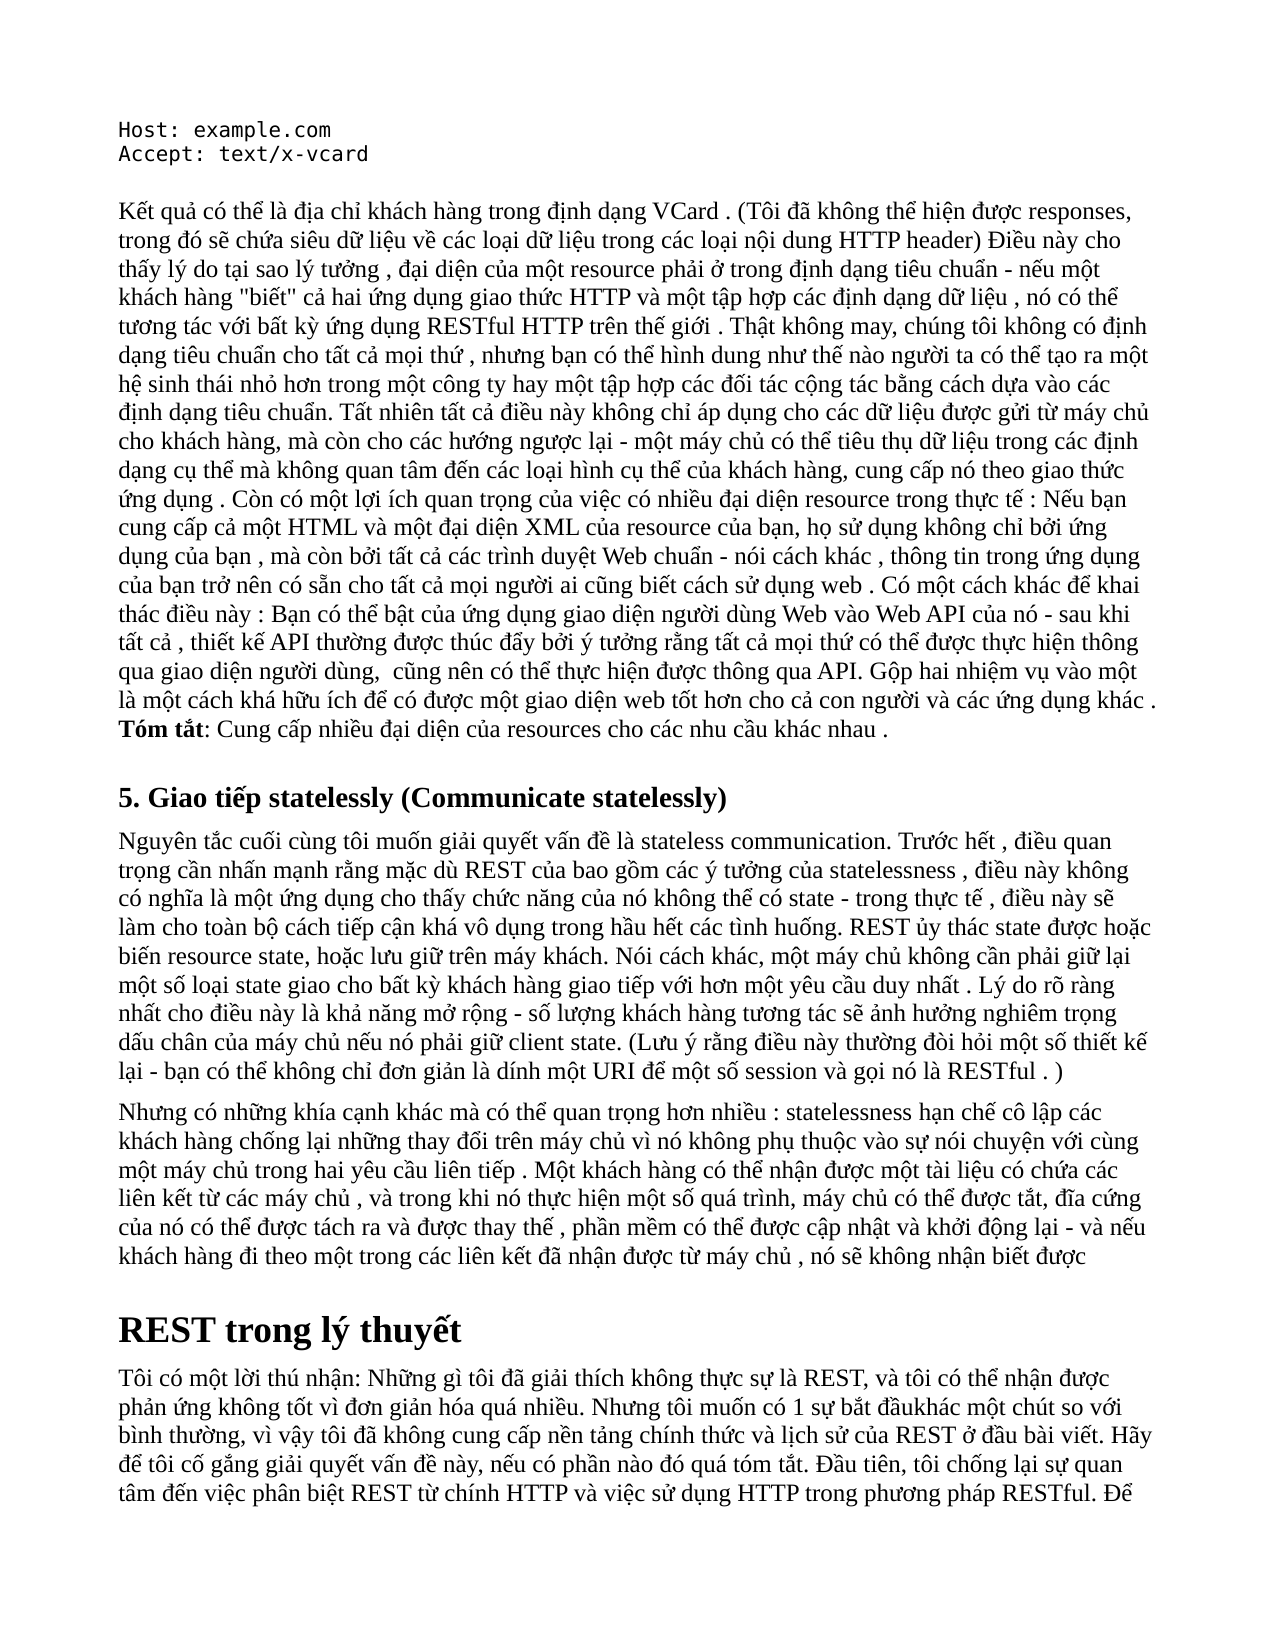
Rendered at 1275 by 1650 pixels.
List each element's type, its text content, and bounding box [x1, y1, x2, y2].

text Kết quả có thể là địa chỉ khách hàng trong định dạng VCard . (Tôi đã không thể hiện được responses, trong đó sẽ chứa siêu dữ liệu về các loại dữ liệu trong các loại nội dung HTTP header) Điều này cho thấy lý do tại sao lý tưởng , đại diện của một resource phải ở trong định dạng tiêu chuẩn - nếu một khách hàng "biết" cả hai ứng dụng giao thức HTTP và một tập hợp các định dạng dữ liệu , nó có thể tương tác với bất kỳ ứng dụng RESTful HTTP trên thế giới . Thật không may, chúng tôi không có định dạng tiêu chuẩn cho tất cả mọi thứ , nhưng bạn có thể hình dung như thế nào người ta có thể tạo ra một hệ sinh thái nhỏ hơn trong một công ty hay một tập hợp các đối tác cộng tác bằng cách dựa vào các định dạng tiêu chuẩn. Tất nhiên tất cả điều này không chỉ áp dụng cho các dữ liệu được gửi từ máy chủ cho khách hàng, mà còn cho các hướng ngược lại - một máy chủ có thể tiêu thụ dữ liệu trong các định dạng cụ thể mà không quan tâm đến các loại hình cụ thể của khách hàng, cung cấp nó theo giao thức ứng dụng . Còn có một lợi ích quan trọng của việc có nhiều đại diện resource trong thực tế : Nếu bạn cung cấp cả một HTML và một đại diện XML của resource của bạn, họ sử dụng không chỉ bởi ứng dụng của bạn , mà còn bởi tất cả các trình duyệt Web chuẩn - nói cách khác , thông tin trong ứng dụng của bạn trở nên có sẵn cho tất cả mọi người ai cũng biết cách sử dụng web . Có một cách khác để khai thác điều này : Bạn có thể bật của ứng dụng giao diện người dùng Web vào Web API của nó - sau khi tất cả , thiết kế API thường được thúc đẩy bởi ý tưởng rằng tất cả mọi thứ có thể được thực hiện thông qua giao diện người dùng, cũng nên có thể thực hiện được thông qua API. Gộp hai nhiệm vụ vào một là một cách khá hữu ích để có được một giao diện web tốt hơn cho cả con người và các ứng dụng khác . Tóm tắt: Cung cấp nhiều đại diện của resources cho các nhu cầu khác nhau . [118, 196, 1157, 742]
text Host: example.com [118, 118, 1157, 142]
text Accept: text/x-vcard [118, 142, 1157, 167]
subtitle 5. Giao tiếp statelessly (Communicate statelessly) [118, 780, 1157, 813]
text Tôi có một lời thú nhận: Những gì tôi đã giải thích không thực sự là REST, và tôi có thể nhận được phản ứng không tốt vì đơn giản hóa quá nhiều. Nhưng tôi muốn có 1 sự bắt đầukhác một chút so với bình thường, vì vậy tôi đã không cung cấp nền tảng chính thức và lịch sử của REST ở đầu bài viết. Hãy để tôi cố gắng giải quyết vấn đề này, nếu có phần nào đó quá tóm tắt. Đầu tiên, tôi chống lại sự quan tâm đến việc phân biệt REST từ chính HTTP và việc sử dụng HTTP trong phương pháp RESTful. Để [118, 1363, 1157, 1507]
text Nhưng có những khía cạnh khác mà có thể quan trọng hơn nhiều : statelessness hạn chế cô lập các khách hàng chống lại những thay đổi trên máy chủ vì nó không phụ thuộc vào sự nói chuyện với cùng một máy chủ trong hai yêu cầu liên tiếp . Một khách hàng có thể nhận được một tài liệu có chứa các liên kết từ các máy chủ , và trong khi nó thực hiện một số quá trình, máy chủ có thể được tắt, đĩa cứng của nó có thể được tách ra và được thay thế , phần mềm có thể được cập nhật và khởi động lại - và nếu khách hàng đi theo một trong các liên kết đã nhận được từ máy chủ , nó sẽ không nhận biết được [118, 1097, 1157, 1270]
subtitle REST trong lý thuyết [118, 1307, 1157, 1350]
text Nguyên tắc cuối cùng tôi muốn giải quyết vấn đề là stateless communication. Trước hết , điều quan trọng cần nhấn mạnh rằng mặc dù REST của bao gồm các ý tưởng của statelessness , điều này không có nghĩa là một ứng dụng cho thấy chức năng của nó không thể có state - trong thực tế , điều này sẽ làm cho toàn bộ cách tiếp cận khá vô dụng trong hầu hết các tình huống. REST ủy thác state được hoặc biến resource state, hoặc lưu giữ trên máy khách. Nói cách khác, một máy chủ không cần phải giữ lại một số loại state giao cho bất kỳ khách hàng giao tiếp với hơn một yêu cầu duy nhất . Lý do rõ ràng nhất cho điều này là khả năng mở rộng - số lượng khách hàng tương tác sẽ ảnh hưởng nghiêm trọng dấu chân của máy chủ nếu nó phải giữ client state. (Lưu ý rằng điều này thường đòi hỏi một số thiết kế lại - bạn có thể không chỉ đơn giản là dính một URI để một số session và gọi nó là RESTful . ) [118, 826, 1157, 1085]
